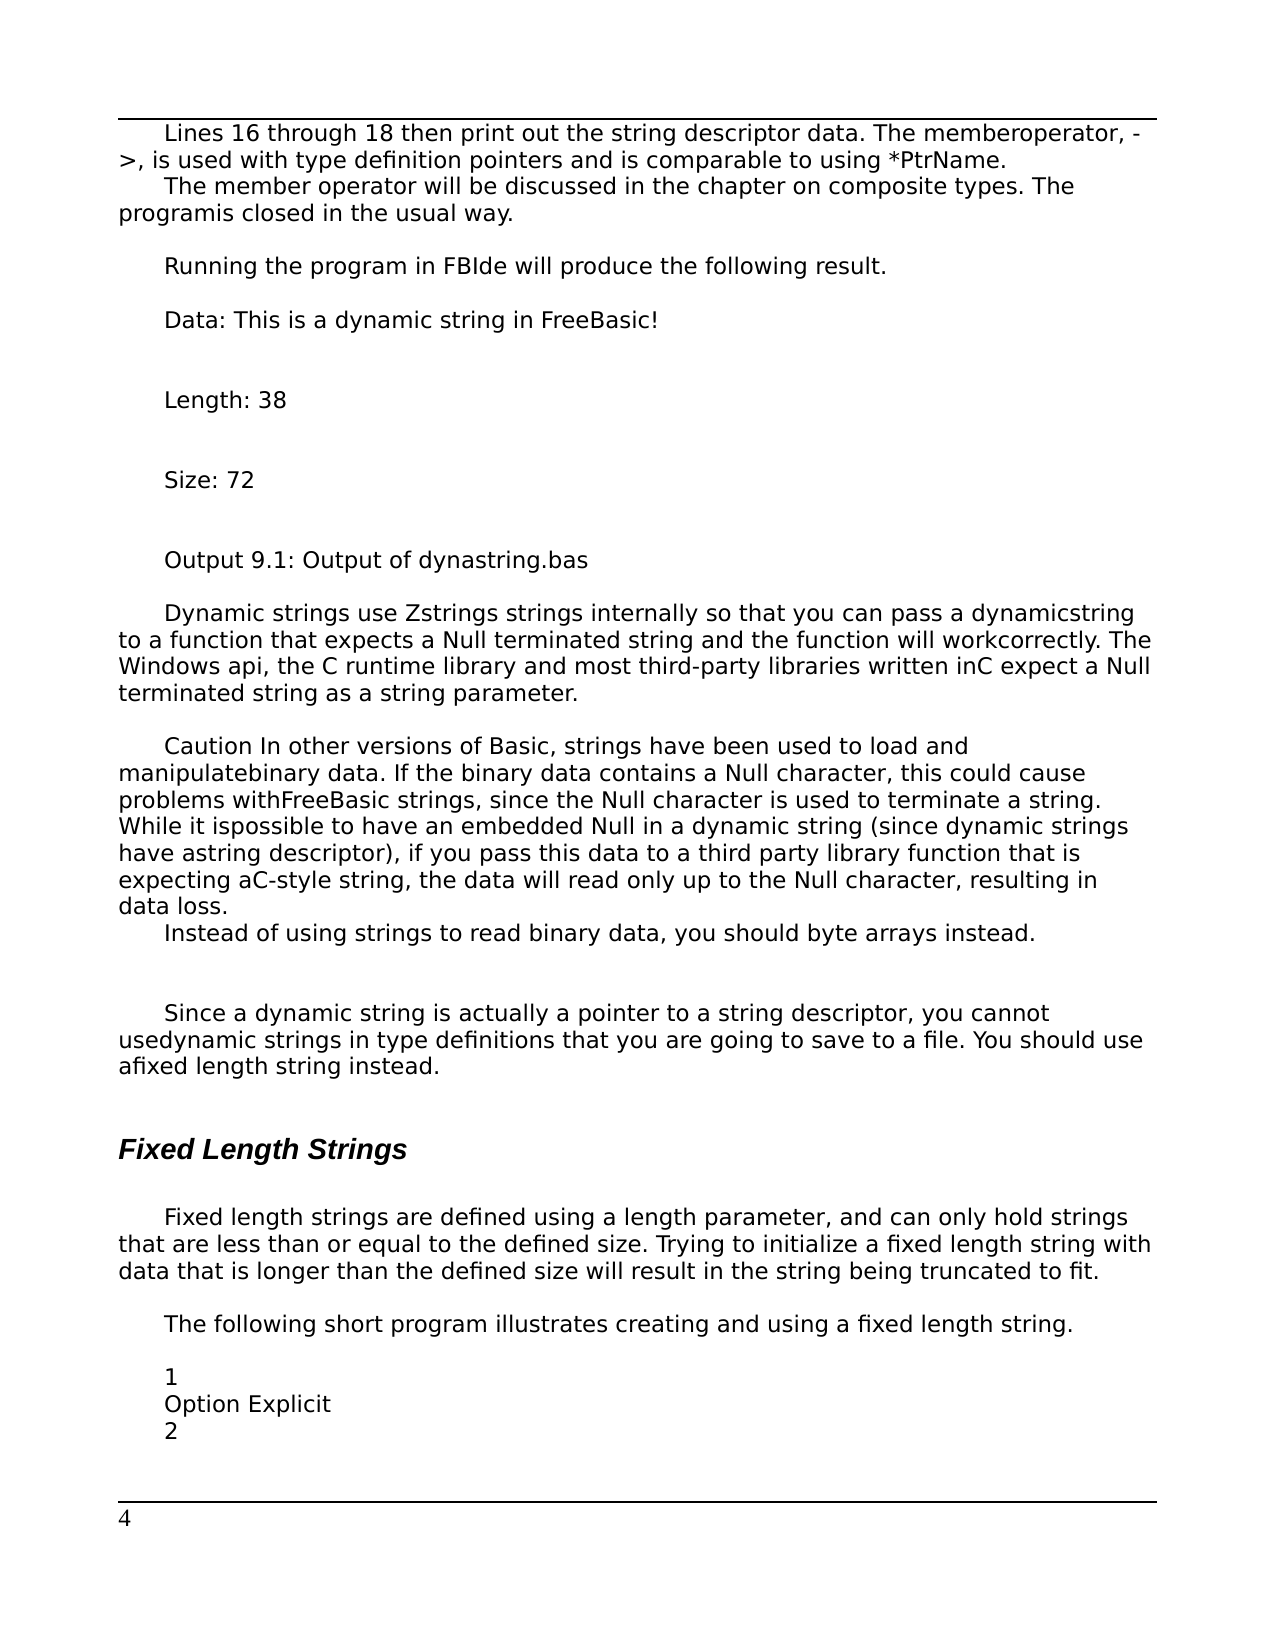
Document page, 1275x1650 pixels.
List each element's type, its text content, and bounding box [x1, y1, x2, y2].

text Length: 38 [118, 387, 1157, 413]
text Running the program in FBIde will produce the following result. [118, 253, 1157, 280]
text 2 [118, 1418, 1157, 1444]
text The following short program illustrates creating and using a fixed length string. [118, 1311, 1157, 1338]
text Dynamic strings use Zstrings strings internally so that you can pass a dynamicstring to a function that expects a Null terminated string and the function will workcorrectly. The Windows api, the C runtime library and most third-party libraries written inC expect a Null terminated string as a string parameter. [118, 600, 1157, 707]
text Fixed length strings are defined using a length parameter, and can only hold strings that are less than or equal to the defined size. Trying to initialize a fixed length string with data that is longer than the defined size will result in the string being truncated to fit. [118, 1204, 1157, 1284]
text Lines 16 through 18 then print out the string descriptor data. The memberoperator, ->, is used with type definition pointers and is comparable to using *PtrName. [118, 120, 1157, 173]
text Instead of using strings to read binary data, you should byte arrays instead. [118, 920, 1157, 947]
text Since a dynamic string is actually a pointer to a string descriptor, you cannot usedynamic strings in type definitions that you are going to save to a file. You should use afixed length string instead. [118, 1000, 1157, 1080]
text Option Explicit [118, 1391, 1157, 1418]
text Caution In other versions of Basic, strings have been used to load and manipulatebinary data. If the binary data contains a Null character, this could cause problems withFreeBasic strings, since the Null character is used to terminate a string. While it ispossible to have an embedded Null in a dynamic string (since dynamic strings have astring descriptor), if you pass this data to a third party library function that is expecting aC-style string, the data will read only up to the Null character, resulting in data loss. [118, 733, 1157, 920]
subtitle Fixed Length Strings [118, 1132, 1157, 1165]
text Data: This is a dynamic string in FreeBasic! [118, 307, 1157, 333]
text 1 [118, 1364, 1157, 1391]
text Output 9.1: Output of dynastring.bas [118, 547, 1157, 573]
text The member operator will be discussed in the chapter on composite types. The programis closed in the usual way. [118, 173, 1157, 227]
text Size: 72 [118, 467, 1157, 493]
